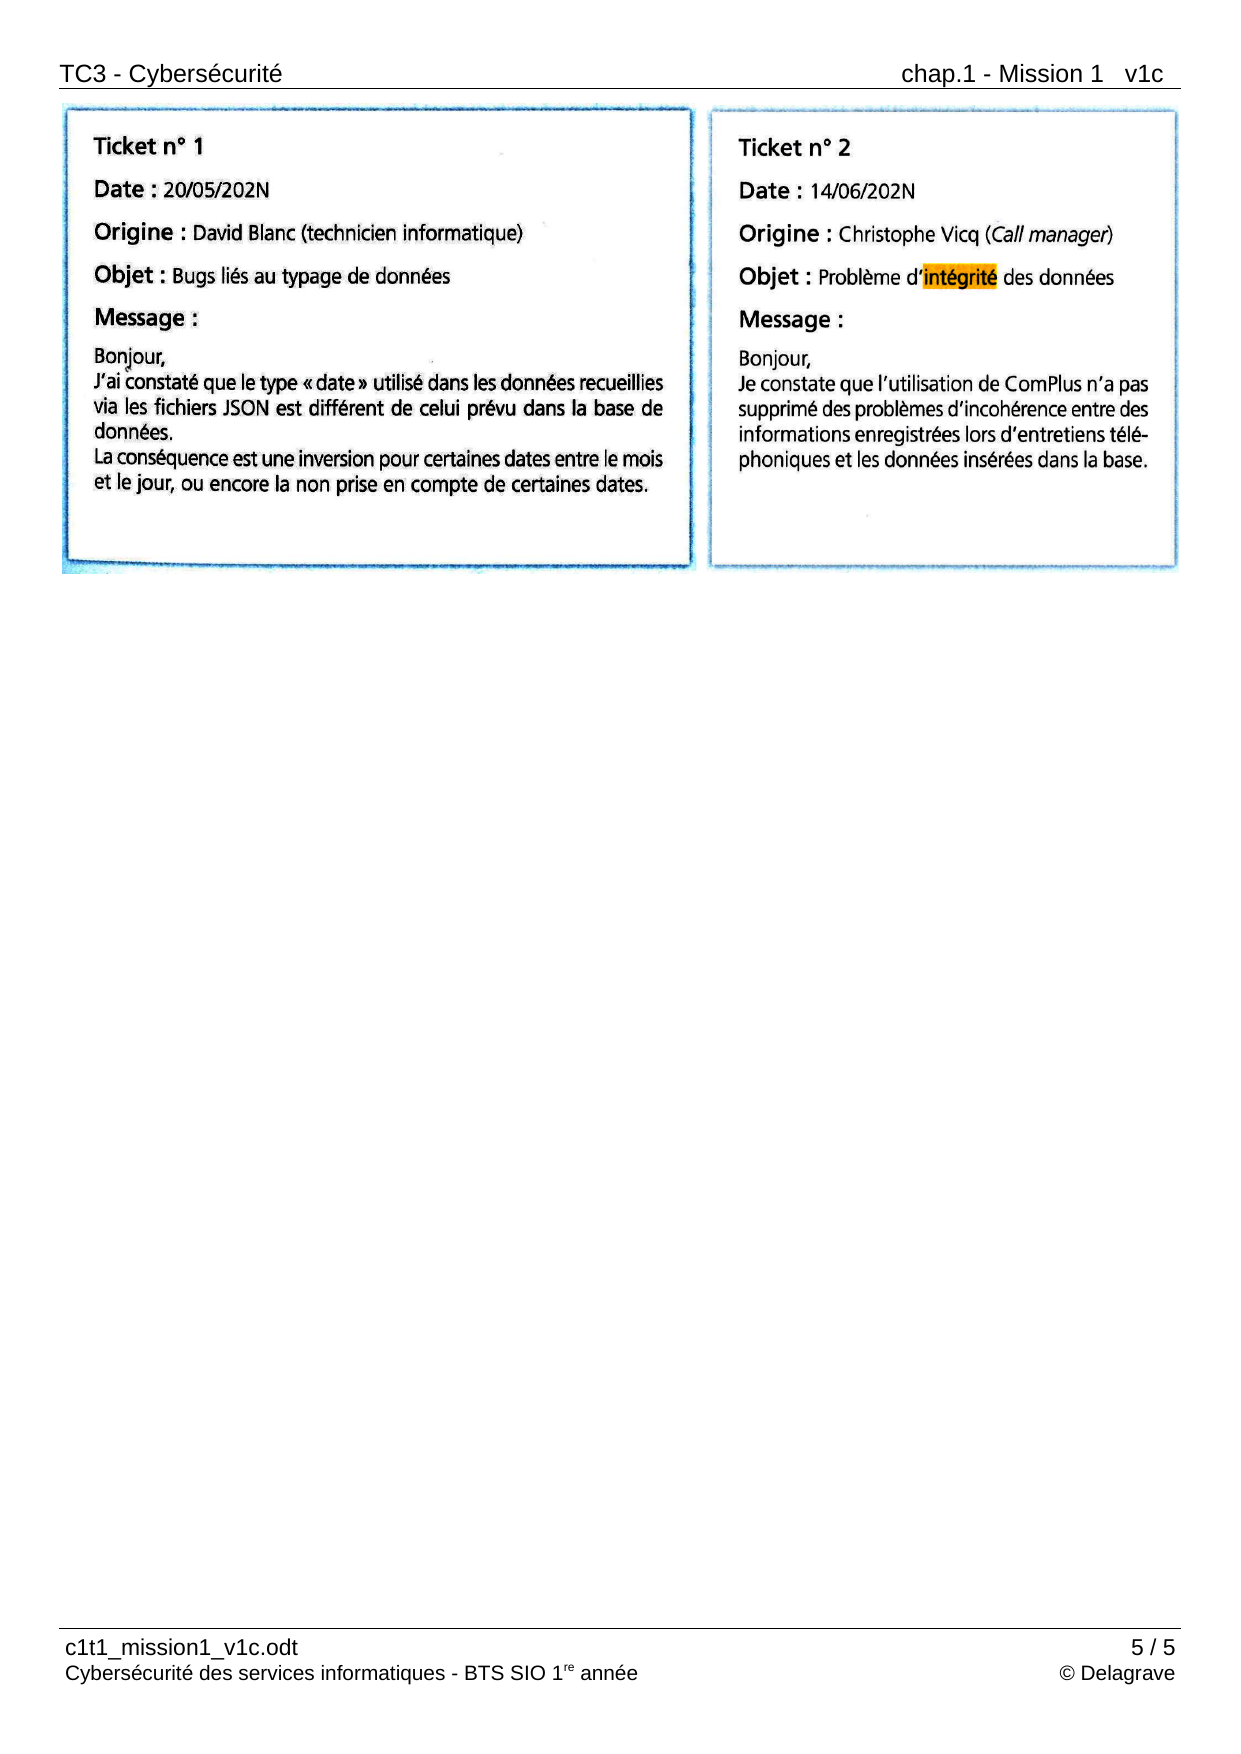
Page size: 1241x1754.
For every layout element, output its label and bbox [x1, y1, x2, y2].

picture [706, 105, 1179, 573]
picture [62, 103, 697, 574]
